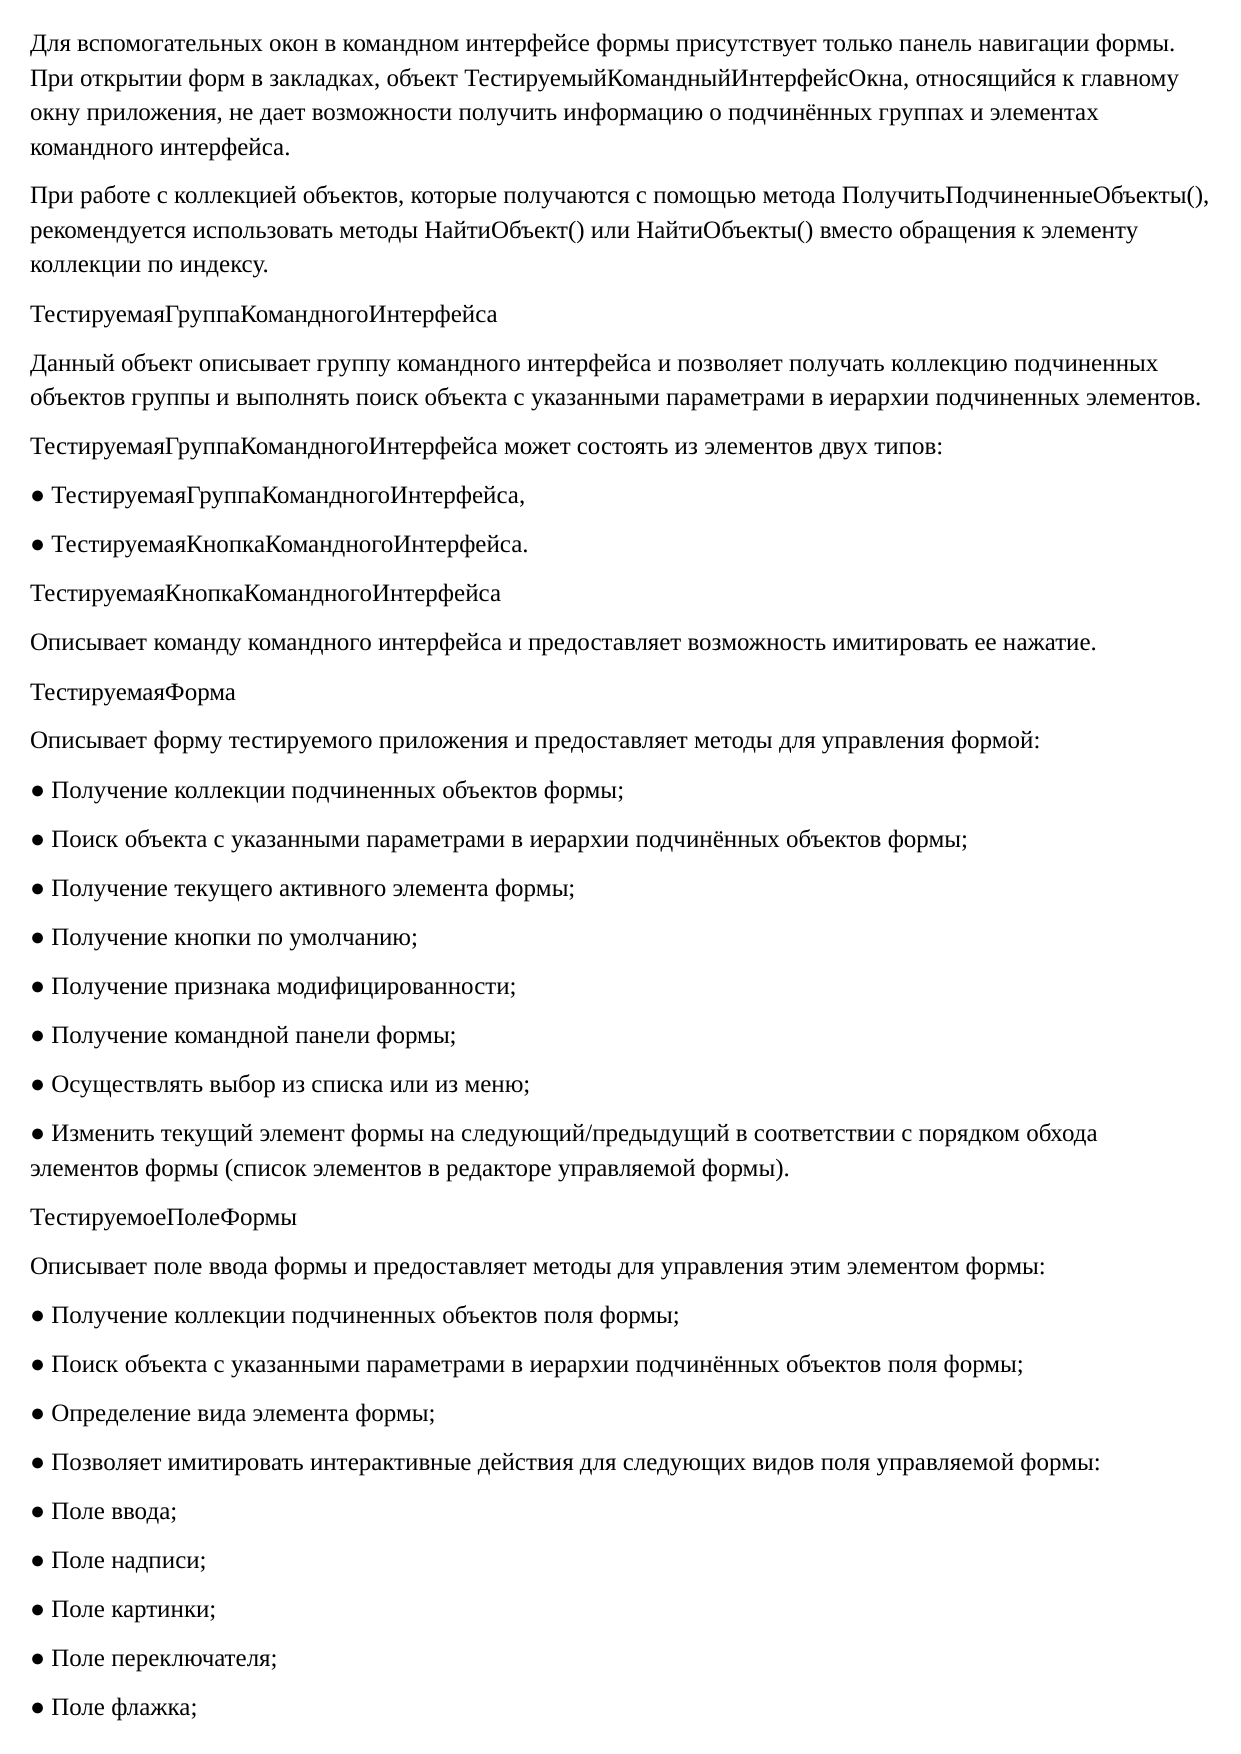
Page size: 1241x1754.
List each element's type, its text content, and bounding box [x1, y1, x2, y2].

text ТестируемаяГруппаКомандногоИнтерфейса может состоять из элементов двух типов: [30, 431, 1211, 460]
text ● Поле надписи; [30, 1545, 1211, 1574]
text Описывает поле ввода формы и предоставляет методы для управления этим элементом формы: [30, 1251, 1211, 1279]
text Описывает команду командного интерфейса и предоставляет возможность имитировать ее нажатие. [30, 627, 1211, 656]
text ТестируемаяКнопкаКомандногоИнтерфейса [30, 578, 1211, 607]
text Данный объект описывает группу командного интерфейса и позволяет получать коллекцию подчиненных объектов группы и выполнять поиск объекта с указанными параметрами в иерархии подчиненных элементов. [30, 348, 1211, 411]
text ● Получение кнопки по умолчанию; [30, 922, 1211, 951]
text ● ТестируемаяКнопкаКомандногоИнтерфейса. [30, 529, 1211, 558]
text При работе с коллекцией объектов, которые получаются с помощью метода ПолучитьПодчиненныеОбъекты(), рекомендуется использовать методы НайтиОбъект() или НайтиОбъекты() вместо обращения к элементу коллекции по индексу. [30, 181, 1211, 278]
text ● Поле картинки; [30, 1594, 1211, 1623]
text ● Получение коллекции подчиненных объектов формы; [30, 775, 1211, 803]
text ТестируемаяГруппаКомандногоИнтерфейса [30, 299, 1211, 327]
text ● Поле флажка; [30, 1692, 1211, 1721]
text ● Осуществлять выбор из списка или из меню; [30, 1069, 1211, 1098]
text ● Получение командной панели формы; [30, 1020, 1211, 1049]
text ● Получение признака модифицированности; [30, 971, 1211, 1000]
text ● Получение текущего активного элемента формы; [30, 873, 1211, 902]
text ● Изменить текущий элемент формы на следующий/предыдущий в соответствии с порядком обхода элементов формы (список элементов в редакторе управляемой формы). [30, 1118, 1211, 1181]
text ● Получение коллекции подчиненных объектов поля формы; [30, 1300, 1211, 1328]
text ТестируемоеПолеФормы [30, 1202, 1211, 1230]
text Для вспомогательных окон в командном интерфейсе формы присутствует только панель навигации формы. При открытии форм в закладках, объект ТестируемыйКомандныйИнтерфейсОкна, относящийся к главному окну приложения, не дает возможности получить информацию о подчинённых группах и элементах командного интерфейса. [30, 28, 1211, 160]
text ● Поиск объекта с указанными параметрами в иерархии подчинённых объектов формы; [30, 824, 1211, 852]
text ● Поиск объекта с указанными параметрами в иерархии подчинённых объектов поля формы; [30, 1349, 1211, 1378]
text ТестируемаяФорма [30, 677, 1211, 705]
text ● Поле ввода; [30, 1496, 1211, 1525]
text ● ТестируемаяГруппаКомандногоИнтерфейса, [30, 480, 1211, 509]
text ● Позволяет имитировать интерактивные действия для следующих видов поля управляемой формы: [30, 1447, 1211, 1476]
text Описывает форму тестируемого приложения и предоставляет методы для управления формой: [30, 726, 1211, 754]
text ● Определение вида элемента формы; [30, 1398, 1211, 1427]
text ● Поле переключателя; [30, 1643, 1211, 1672]
